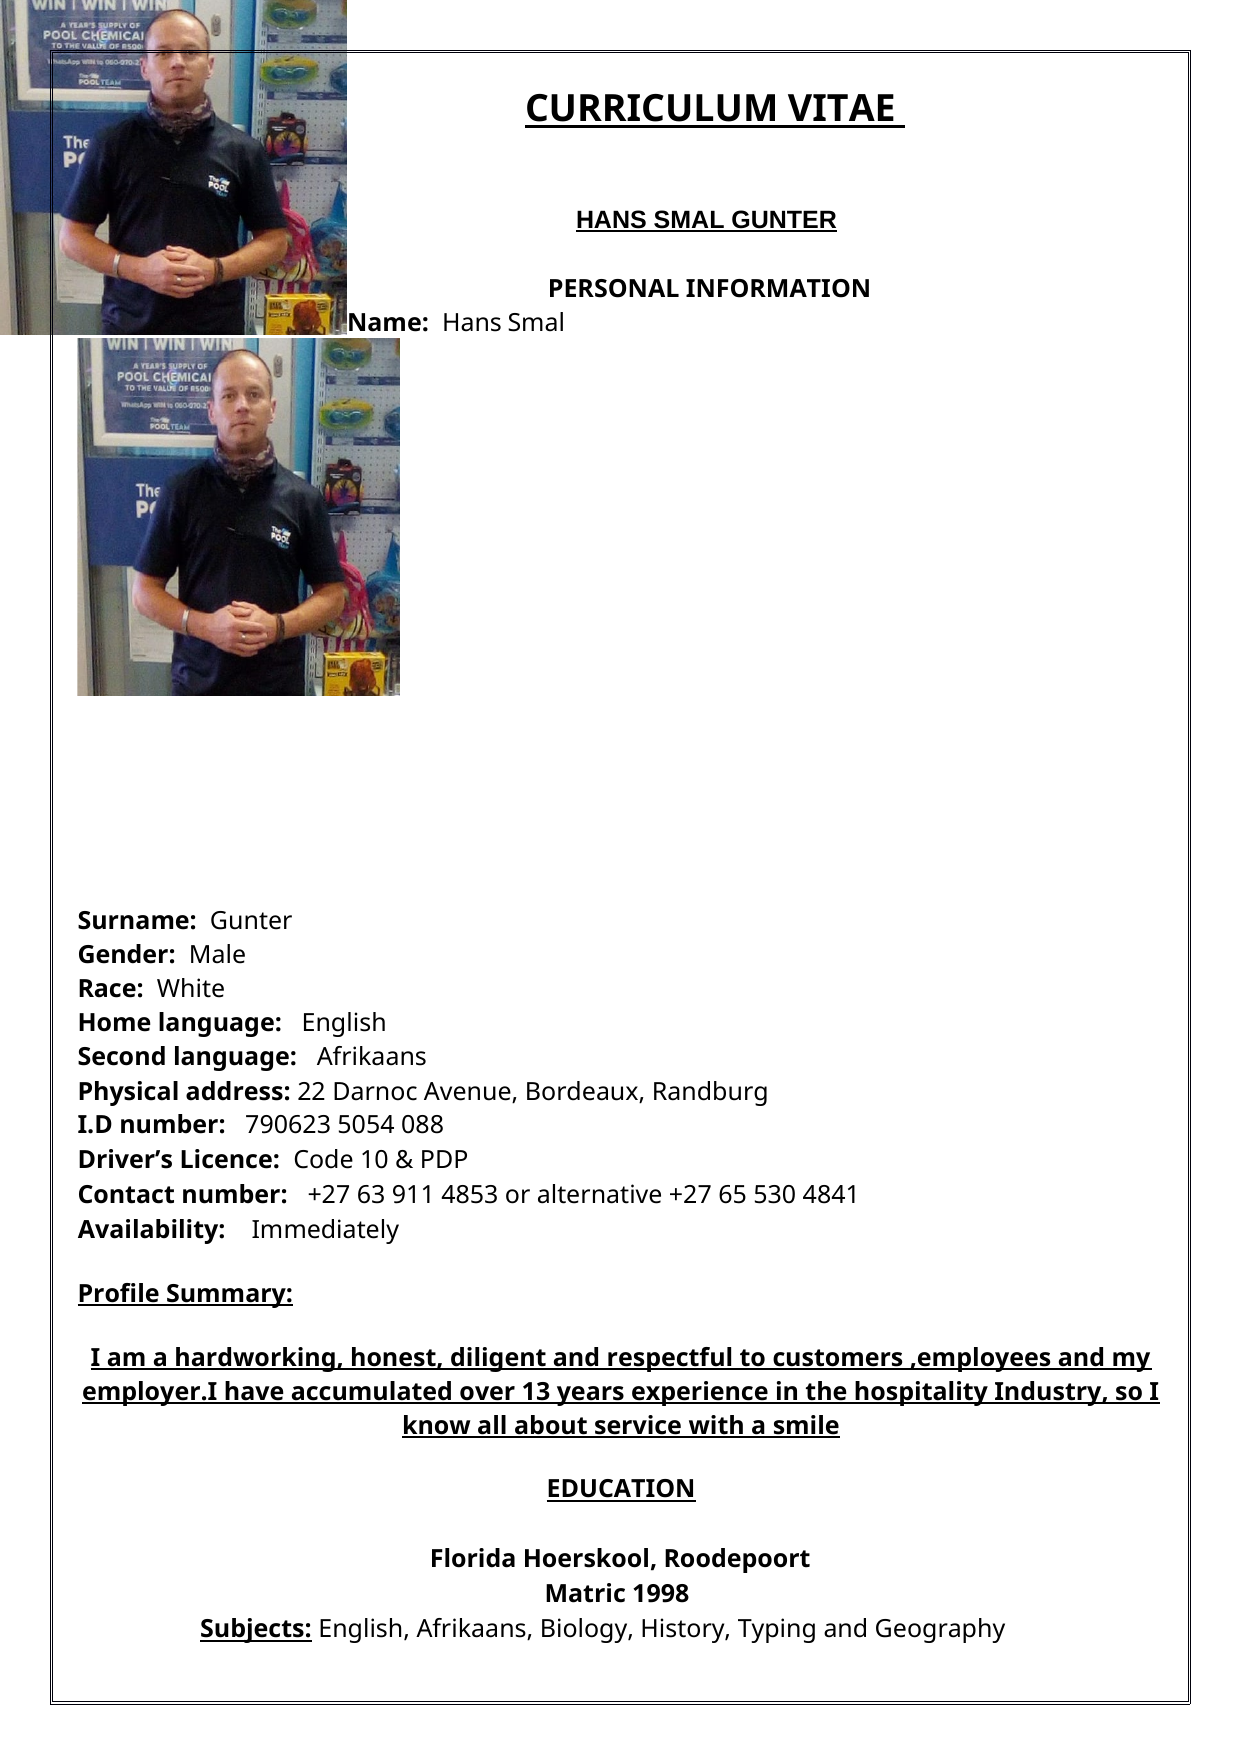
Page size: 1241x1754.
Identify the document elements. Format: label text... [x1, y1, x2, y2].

text Name: Hans Smal [77, 304, 910, 903]
text Subjects: English, Afrikaans, Biology, History, Typing and Geography [78, 1611, 1128, 1645]
text Contact number: +27 63 911 4853 or alternative +27 65 530 4841 [77, 1177, 1163, 1211]
text Home language: English [77, 1005, 910, 1039]
text HANS SMAL GUNTER [347, 202, 910, 236]
text Surname: Gunter [77, 903, 910, 937]
text Availability: Immediately [78, 1212, 1163, 1246]
text I am a hardworking, honest, diligent and respectful to customers ,employees and my employer.I have accumulated over 13 years experience in the hospitality Industry, so I know all about service with a smile [79, 1339, 1163, 1441]
picture [77, 338, 400, 696]
text Matric 1998 [77, 1576, 1163, 1610]
text Driver’s Licence: Code 10 & PDP [77, 1141, 910, 1175]
text Florida Hoerskool, Roodepoort [77, 1540, 1163, 1574]
text Profile Summary: [77, 1276, 1163, 1310]
picture [53, 53, 347, 335]
text Race: White [77, 971, 910, 1005]
picture [0, 0, 347, 335]
picture [51, 51, 347, 335]
text Second language: Afrikaans [77, 1039, 910, 1073]
text Gender: Male [77, 937, 910, 971]
text EDUCATION [79, 1471, 1163, 1505]
text PERSONAL INFORMATION [347, 270, 910, 304]
text Physical address: 22 Darnoc Avenue, Bordeaux, Randburg [77, 1073, 910, 1107]
text I.D number: 790623 5054 088 [77, 1107, 910, 1141]
text CURRICULUM VITAE [347, 77, 910, 134]
